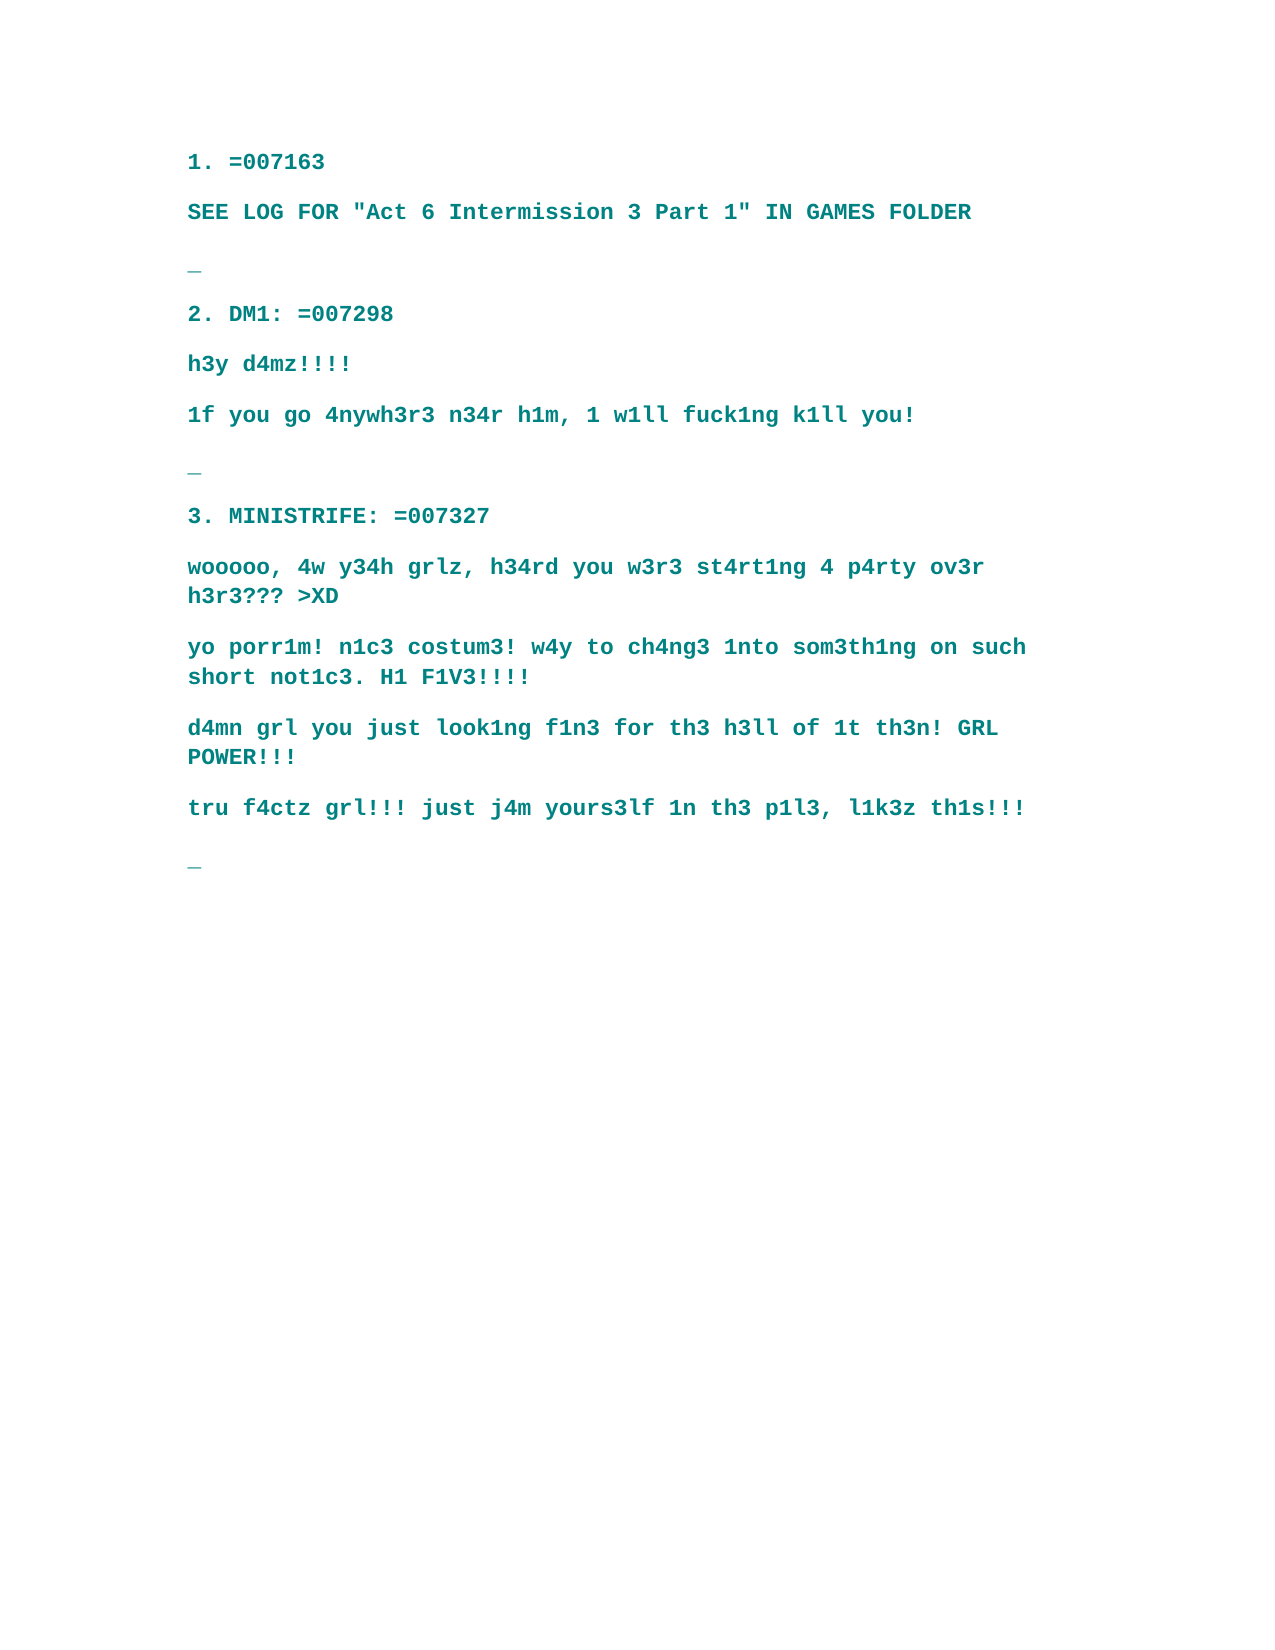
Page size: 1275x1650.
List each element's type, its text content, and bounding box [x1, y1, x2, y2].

text tru f4ctz grl!!! just j4m yours3lf 1n th3 p1l3, l1k3z th1s!!! [187, 796, 1087, 822]
text h3y d4mz!!!! [187, 352, 1087, 378]
text _ [187, 454, 1087, 480]
text _ [187, 251, 1087, 277]
text _ [187, 847, 1087, 873]
text wooooo, 4w y34h grlz, h34rd you w3r3 st4rt1ng 4 p4rty ov3r h3r3??? >XD [187, 555, 1087, 611]
text 3. MINISTRIFE: =007327 [187, 504, 1087, 530]
text 1. =007163 [187, 150, 1087, 176]
text 2. DM1: =007298 [187, 302, 1087, 328]
text d4mn grl you just look1ng f1n3 for th3 h3ll of 1t th3n! GRL POWER!!! [187, 716, 1087, 772]
text 1f you go 4nywh3r3 n34r h1m, 1 w1ll fuck1ng k1ll you! [187, 403, 1087, 429]
text yo porr1m! n1c3 costum3! w4y to ch4ng3 1nto som3th1ng on such short not1c3. H1 F1V3!!!! [187, 635, 1087, 691]
text SEE LOG FOR "Act 6 Intermission 3 Part 1" IN GAMES FOLDER [187, 201, 1087, 227]
